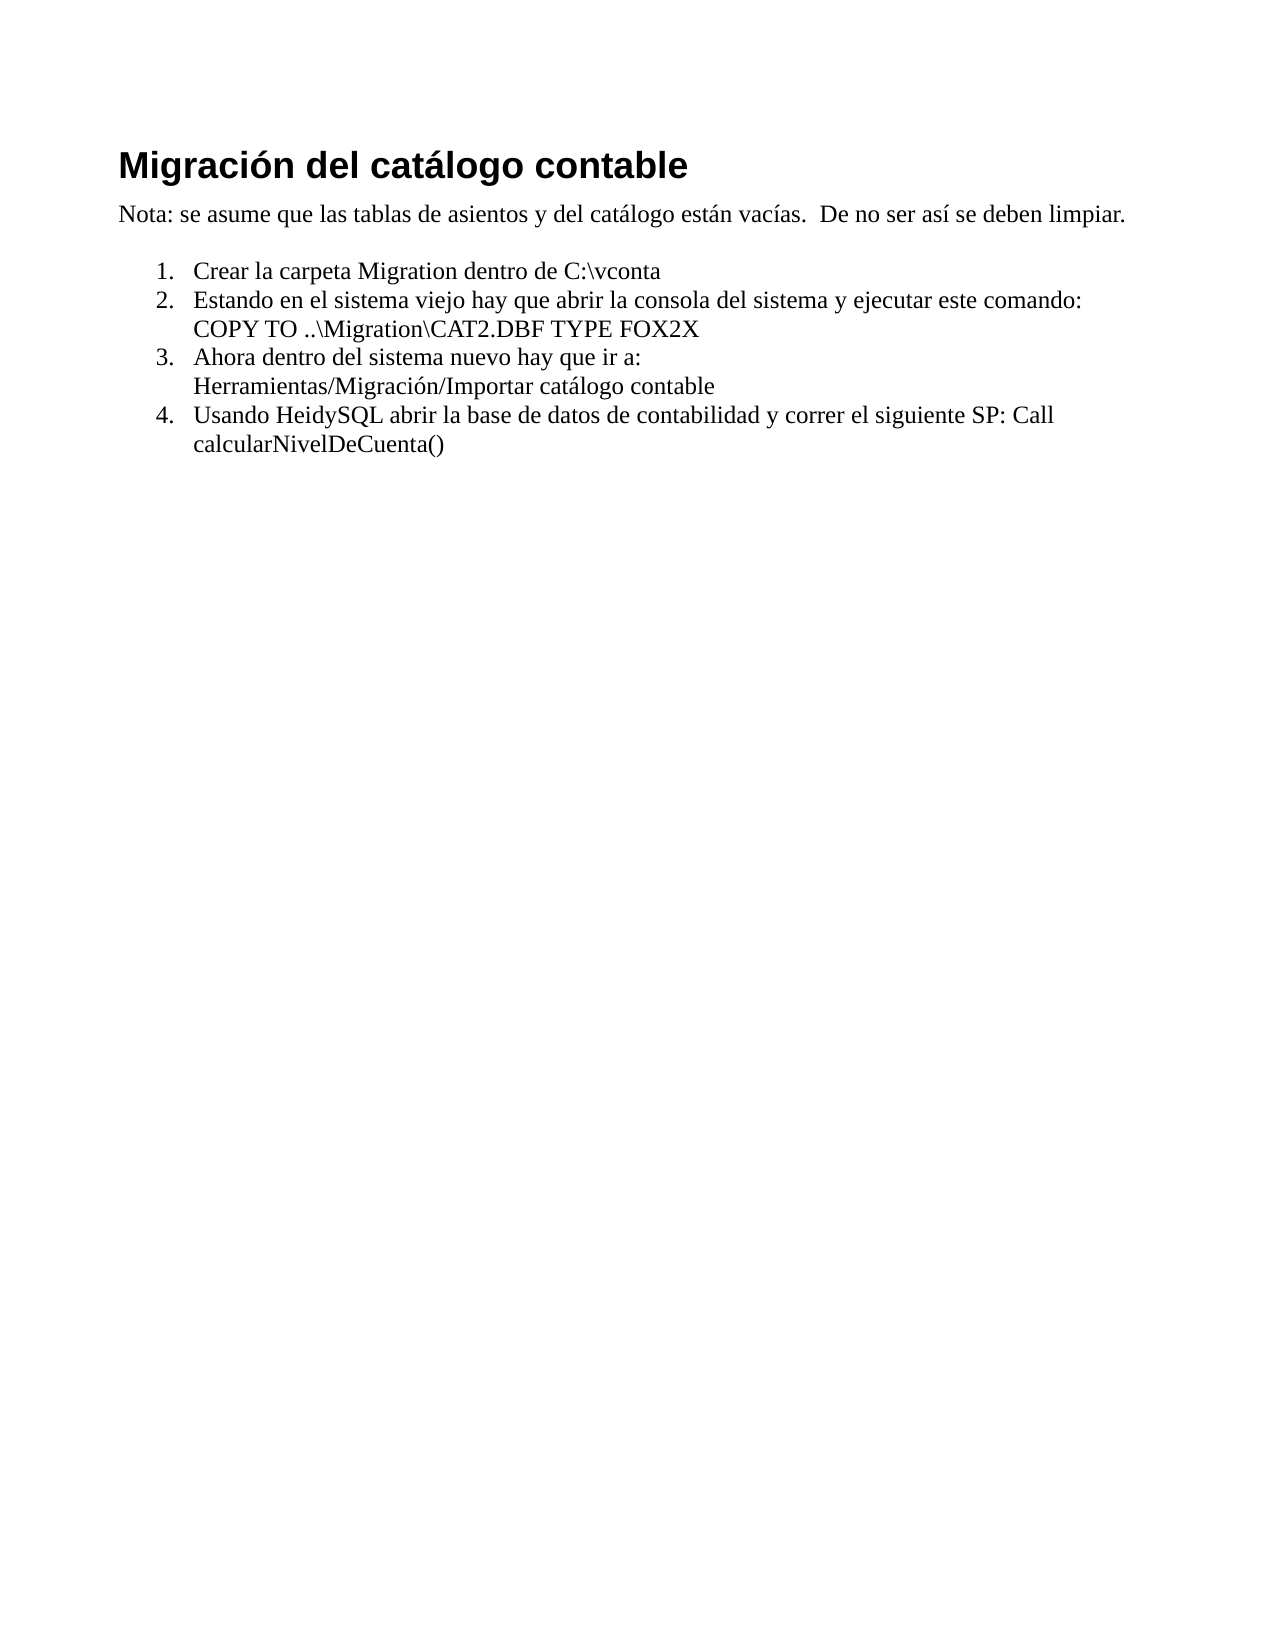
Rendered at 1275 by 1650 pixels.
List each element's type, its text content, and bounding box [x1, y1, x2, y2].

subtitle Migración del catálogo contable [118, 143, 1157, 186]
list Usando HeidySQL abrir la base de datos de contabilidad y correr el siguiente SP: Call calcularNivelDeCuenta() [156, 400, 1157, 457]
list Estando en el sistema viejo hay que abrir la consola del sistema y ejecutar este comando: [156, 285, 1157, 314]
text Nota: se asume que las tablas de asientos y del catálogo están vacías. De no ser así se deben limpiar. [118, 199, 1157, 227]
list Ahora dentro del sistema nuevo hay que ir a: [156, 342, 1157, 371]
list Herramientas/Migración/Importar catálogo contable [156, 371, 1157, 400]
list Crear la carpeta Migration dentro de C:\vconta [156, 256, 1157, 285]
list COPY TO ..\Migration\CAT2.DBF TYPE FOX2X [156, 314, 1157, 342]
